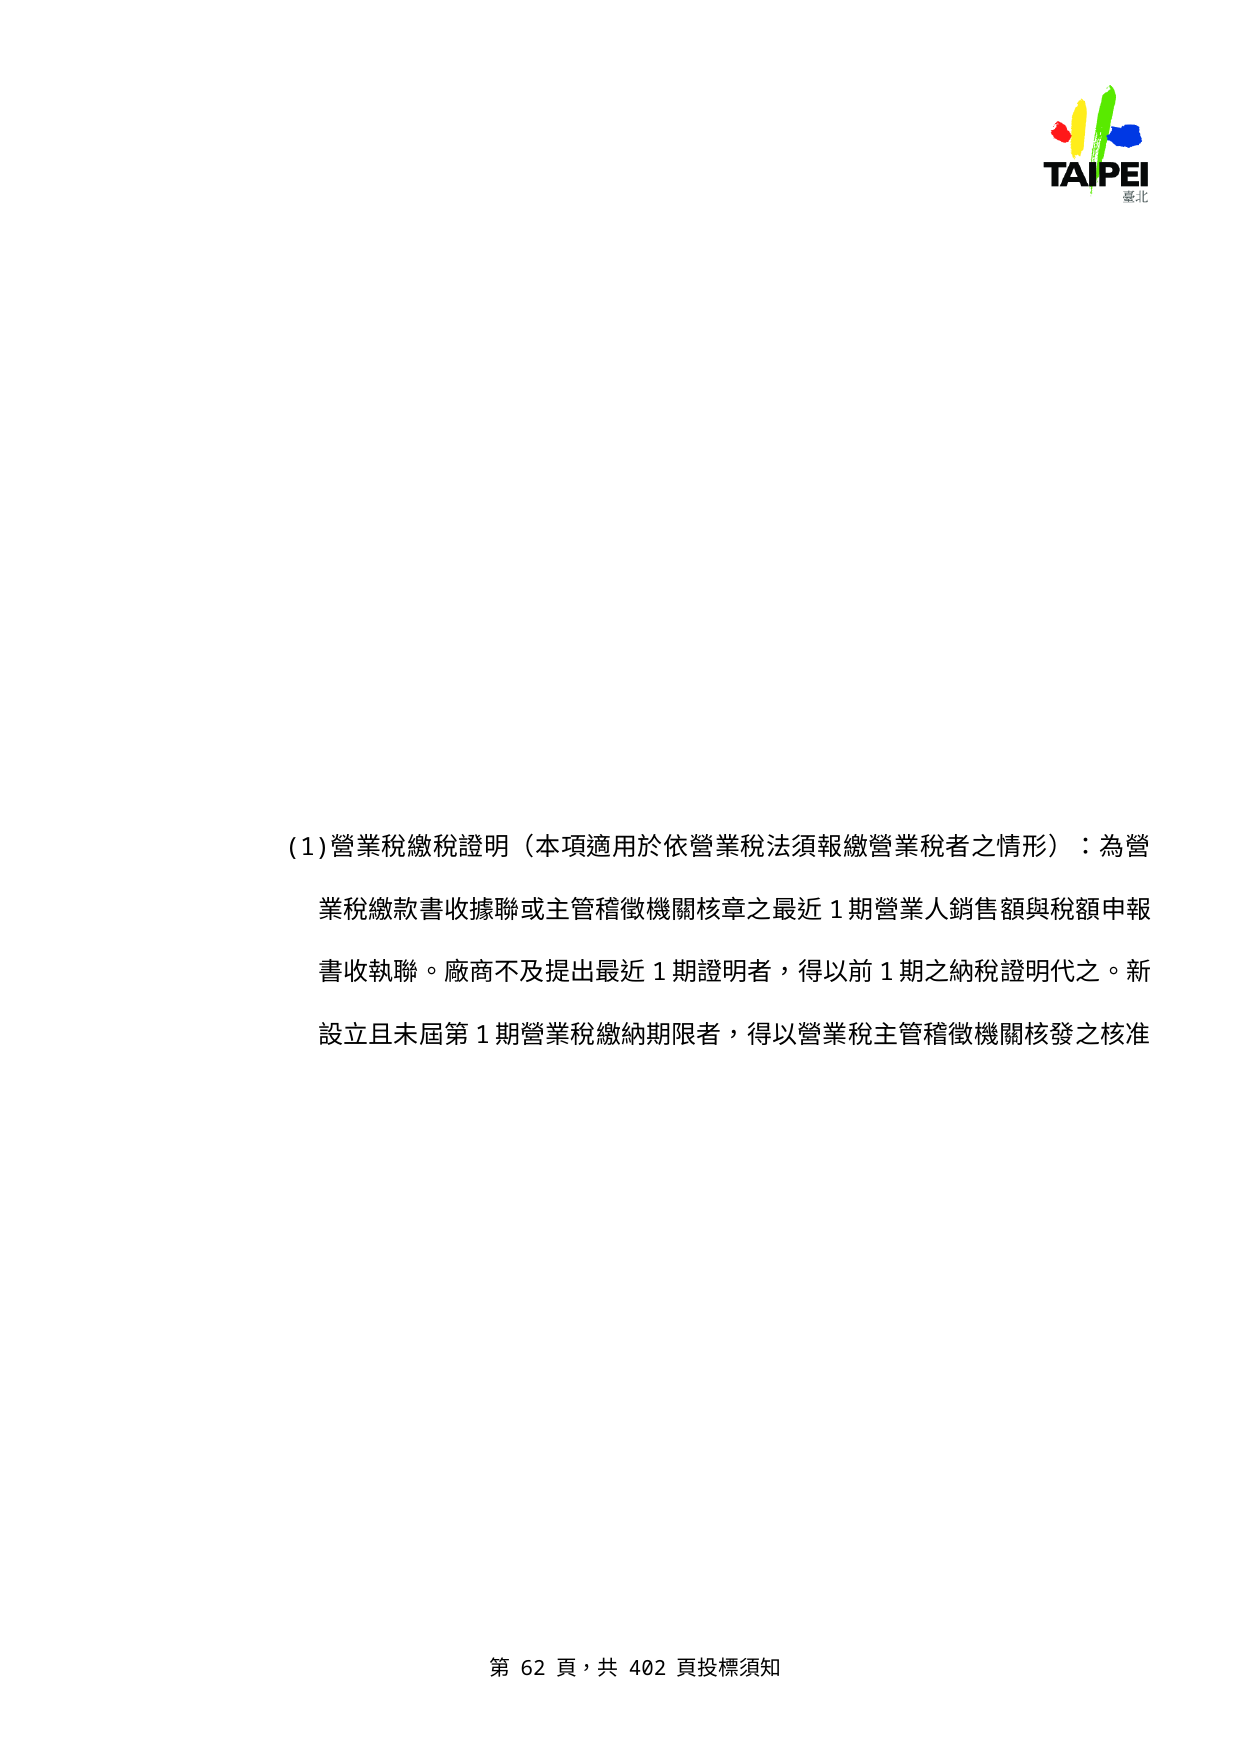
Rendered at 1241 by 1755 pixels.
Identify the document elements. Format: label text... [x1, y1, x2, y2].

text (1)營業稅繳稅證明（本項適用於依營業稅法須報繳營業稅者之情形）：為營業稅繳款書收據聯或主管稽徵機關核章之最近1期營業人銷售額與稅額申報書收執聯。廠商不及提出最近1期證明者，得以前1期之納稅證明代之。新設立且未屆第1期營業稅繳納期限者，得以營業稅主管稽徵機關核發之核准 [285, 803, 1152, 1053]
